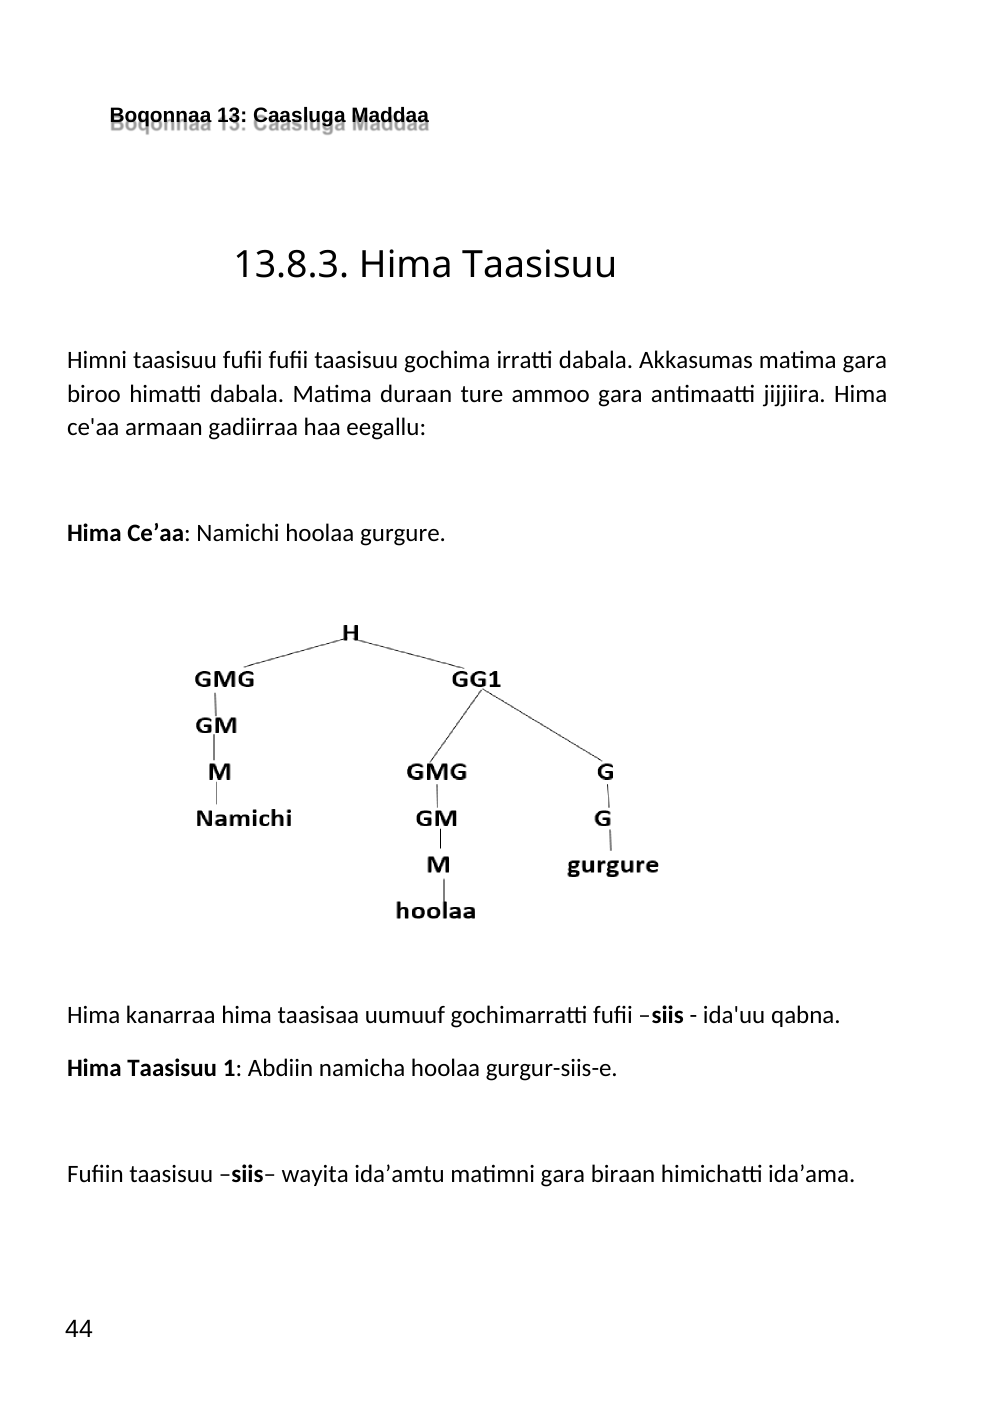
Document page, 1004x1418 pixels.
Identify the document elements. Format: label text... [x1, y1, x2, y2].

text Hima Taasisuu 1: Abdiin namicha hoolaa gurgur-siis-e. [67, 1053, 889, 1083]
text Hima kanarraa hima taasisaa uumuuf gochimarratti fufii –siis - ida'uu qabna. [67, 999, 889, 1030]
text Hima Ce’aa: Namichi hoolaa gurgure. [67, 517, 889, 547]
picture [75, 602, 746, 956]
subtitle 13.8.3. Hima Taasisuu [65, 237, 895, 288]
picture [95, 102, 455, 149]
text Himni taasisuu fufii fufii taasisuu gochima irratti dabala. Akkasumas matima gara biroo himatti dabala. Matima duraan ture ammoo gara antimaatti jijjiira. Hima ce'aa armaan gadiirraa haa eegallu: [67, 344, 889, 442]
text Fufiin taasisuu –siis– wayita ida’amtu matimni gara biraan himichatti ida’ama. [67, 1158, 889, 1189]
